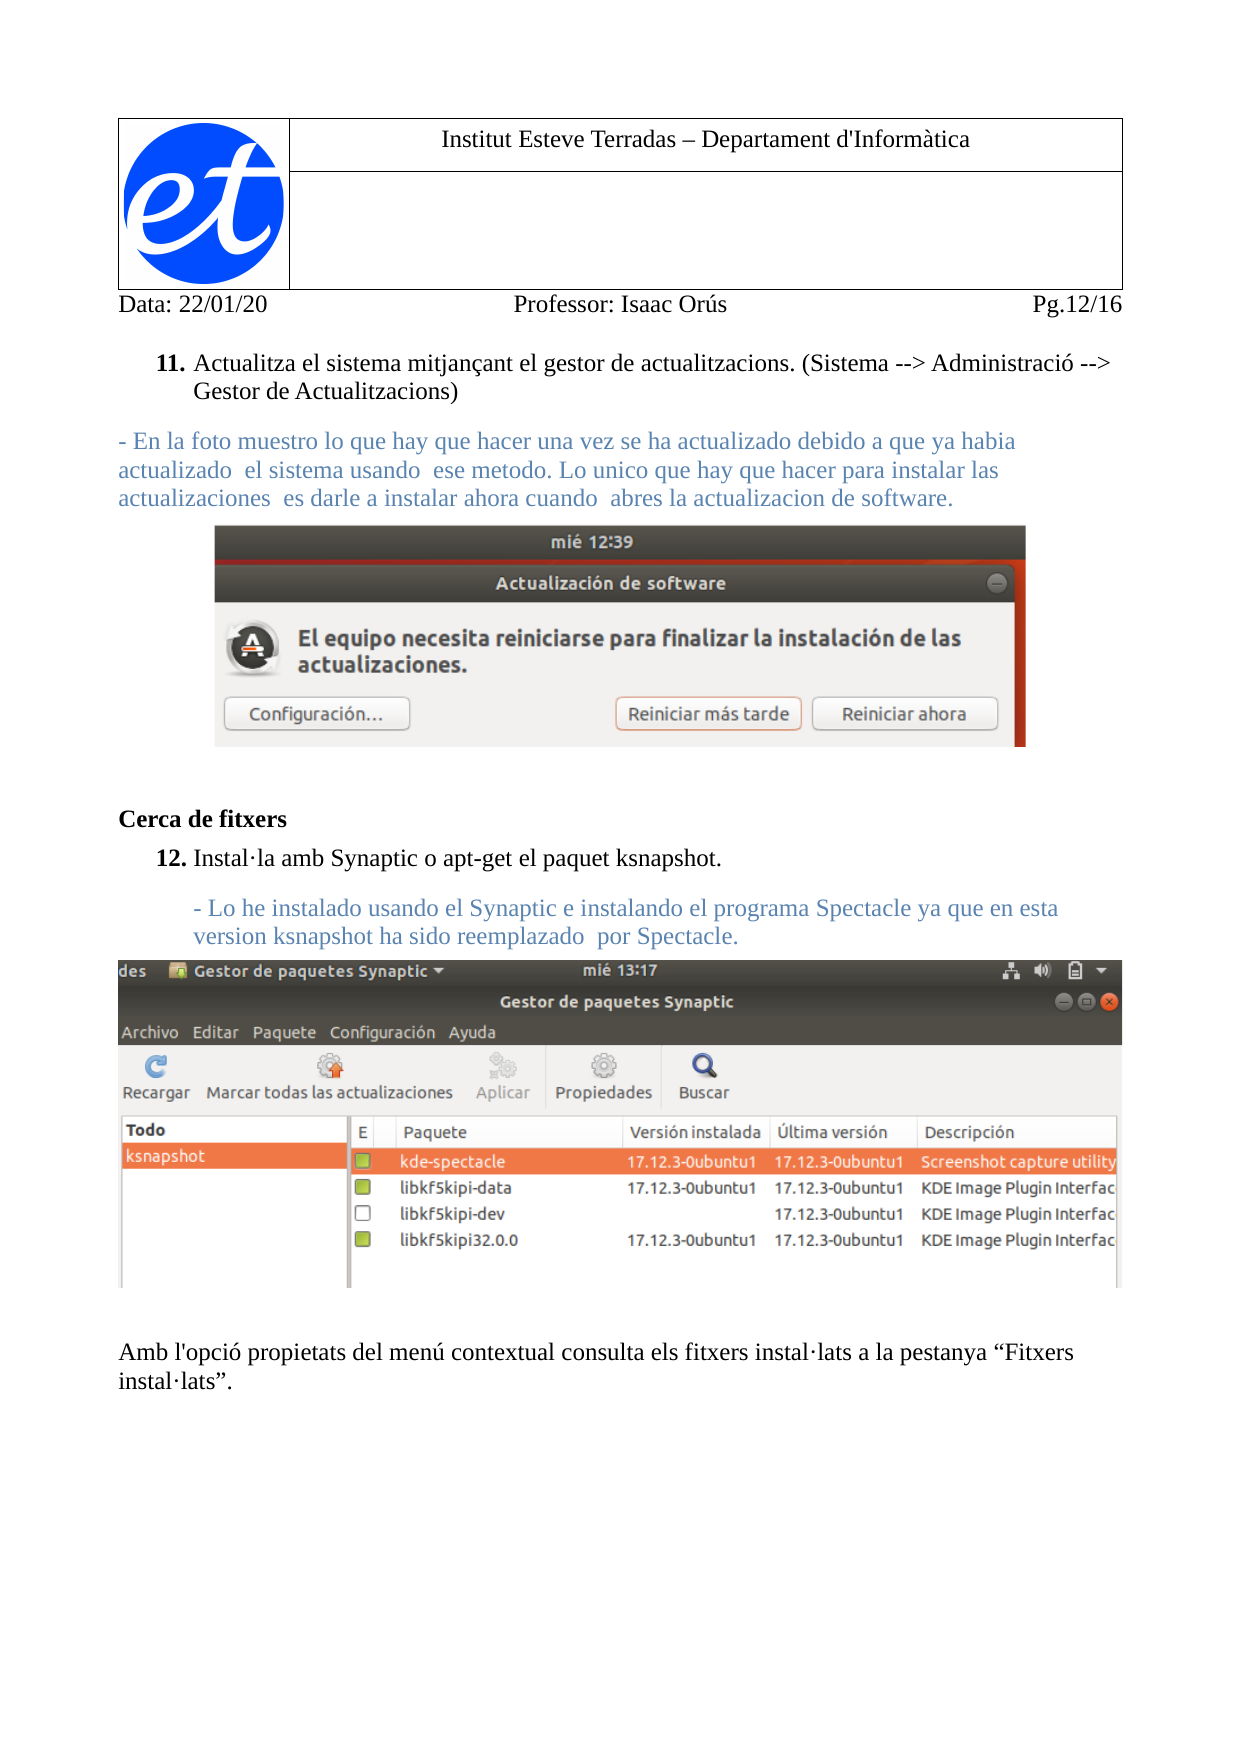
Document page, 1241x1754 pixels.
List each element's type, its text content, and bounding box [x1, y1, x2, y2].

picture [123, 123, 284, 284]
text Cerca de fitxers [118, 804, 1122, 833]
list Instal·la amb Synaptic o apt-get el paquet ksnapshot. [156, 843, 1122, 872]
picture [118, 960, 1123, 1288]
text Amb l'opció propietats del menú contextual consulta els fitxers instal·lats a la pestanya “Fitxers instal·lats”. [118, 1337, 1122, 1395]
text - En la foto muestro lo que hay que hacer una vez se ha actualizado debido a que ya habia actualizado el sistema usando ese metodo. Lo unico que hay que hacer para instalar las actualizaciones es darle a instalar ahora cuando abres la actualizacion de software. [118, 426, 1122, 512]
list Actualitza el sistema mitjançant el gestor de actualitzacions. (Sistema --> Administració --> Gestor de Actualitzacions) [156, 348, 1122, 405]
list - Lo he instalado usando el Synaptic e instalando el programa Spectacle ya que en esta version ksnapshot ha sido reemplazado por Spectacle. [156, 893, 1122, 950]
picture [214, 522, 1026, 747]
